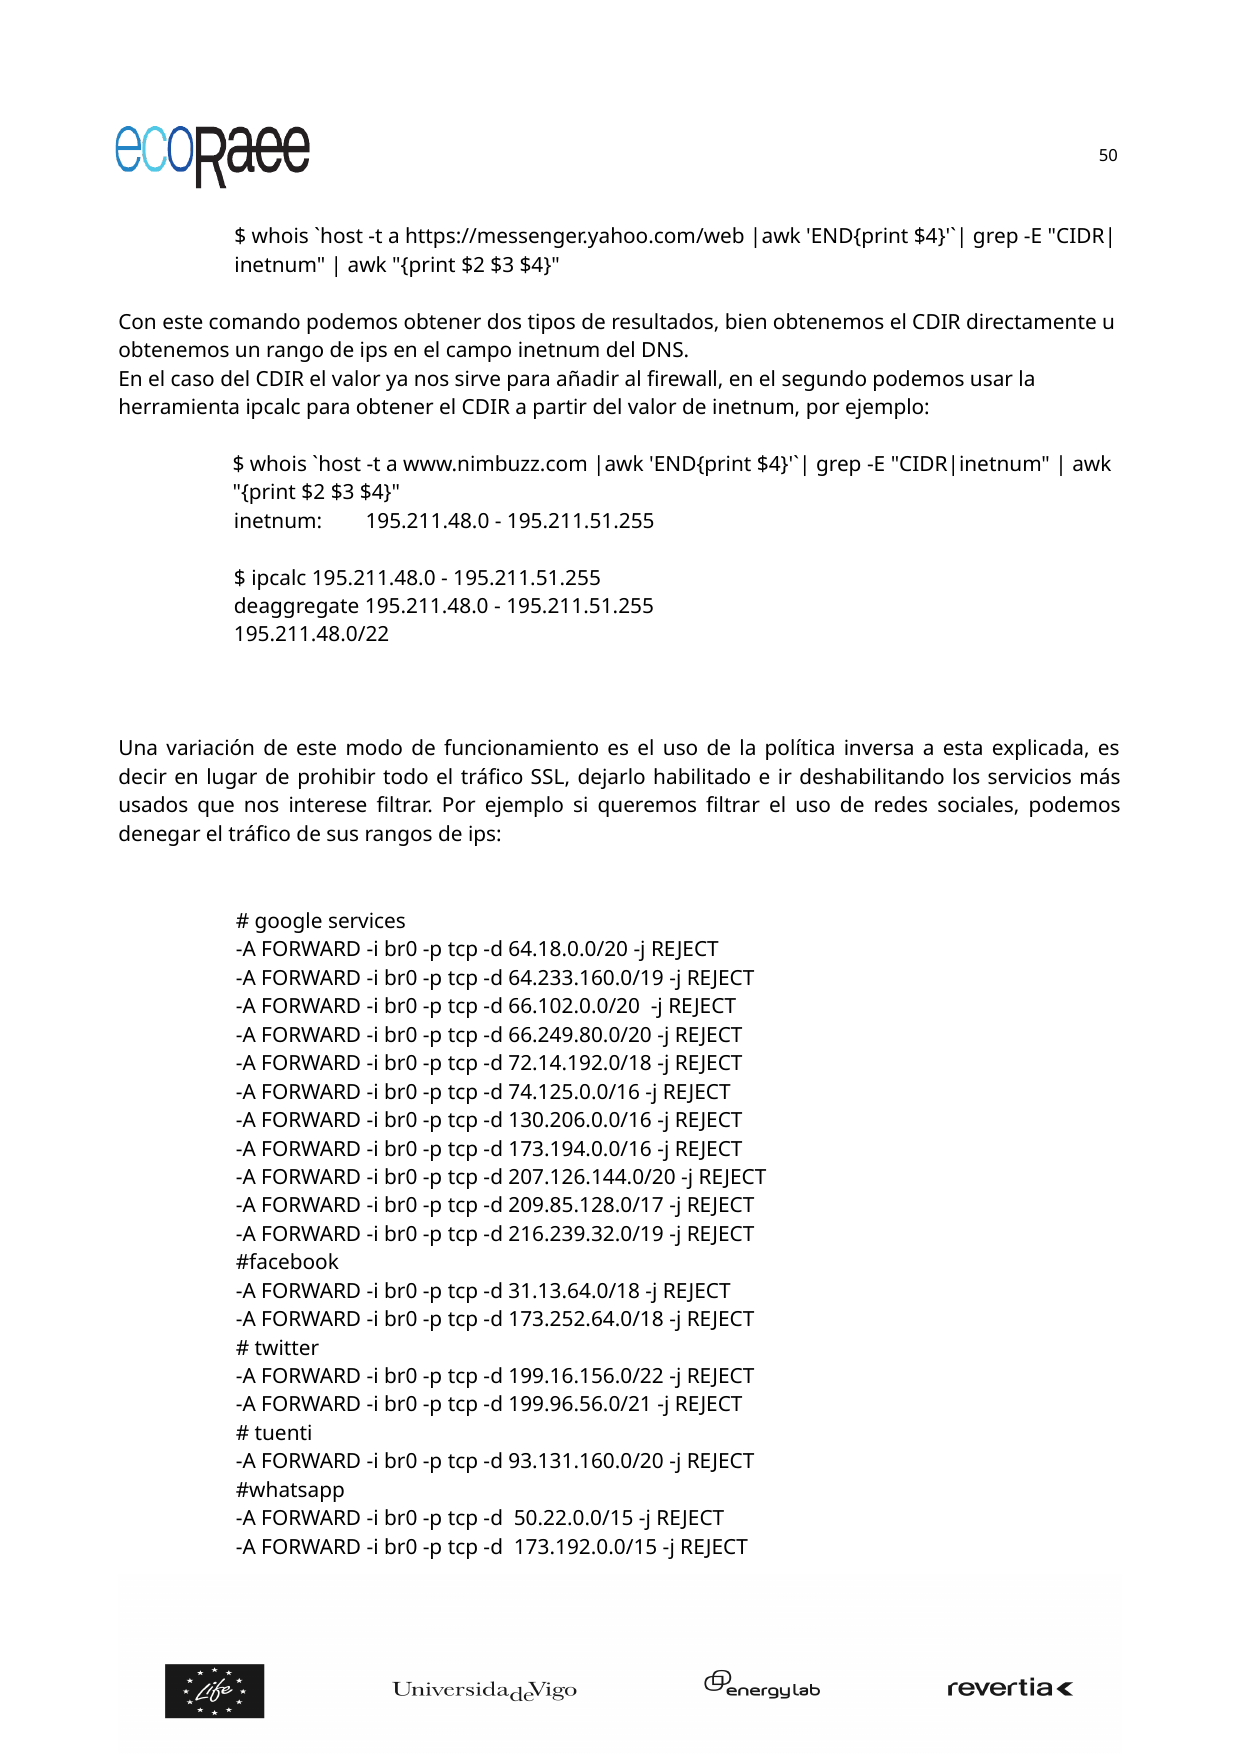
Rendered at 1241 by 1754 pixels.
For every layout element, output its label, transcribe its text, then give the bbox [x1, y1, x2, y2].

text -A FORWARD -i br0 -p tcp -d 66.102.0.0/20 -j REJECT [236, 991, 1122, 1020]
text -A FORWARD -i br0 -p tcp -d 173.252.64.0/18 -j REJECT [236, 1304, 1122, 1333]
text -A FORWARD -i br0 -p tcp -d 199.16.156.0/22 -j REJECT [236, 1361, 1122, 1389]
text $ whois `host -t a https://messenger.yahoo.com/web |awk 'END{print $4}'`| grep -E "CIDR|inetnum" | awk "{print $2 $3 $4}" [234, 221, 1122, 278]
text -A FORWARD -i br0 -p tcp -d 93.131.160.0/20 -j REJECT [236, 1446, 1122, 1475]
text # google services [236, 906, 1122, 934]
text # twitter [236, 1333, 1122, 1361]
text -A FORWARD -i br0 -p tcp -d 209.85.128.0/17 -j REJECT [236, 1191, 1122, 1219]
text Una variación de este modo de funcionamiento es el uso de la política inversa a esta explicada, es decir en lugar de prohibir todo el tráfico SSL, dejarlo habilitado e ir deshabilitando los servicios más usados que nos interese filtrar. Por ejemplo si queremos filtrar el uso de redes sociales, podemos denegar el tráfico de sus rangos de ips: [118, 733, 1122, 847]
text Con este comando podemos obtener dos tipos de resultados, bien obtenemos el CDIR directamente u obtenemos un rango de ips en el campo inetnum del DNS. [118, 307, 1122, 364]
text -A FORWARD -i br0 -p tcp -d 199.96.56.0/21 -j REJECT [236, 1389, 1122, 1418]
text #whatsapp [236, 1475, 1122, 1503]
picture [117, 1574, 1122, 1754]
text -A FORWARD -i br0 -p tcp -d 216.239.32.0/19 -j REJECT [236, 1219, 1122, 1247]
text -A FORWARD -i br0 -p tcp -d 31.13.64.0/18 -j REJECT [236, 1276, 1122, 1304]
picture [114, 124, 311, 190]
text -A FORWARD -i br0 -p tcp -d 64.18.0.0/20 -j REJECT [236, 934, 1122, 963]
text En el caso del CDIR el valor ya nos sirve para añadir al firewall, en el segundo podemos usar la herramienta ipcalc para obtener el CDIR a partir del valor de inetnum, por ejemplo: [118, 364, 1122, 421]
text -A FORWARD -i br0 -p tcp -d 173.194.0.0/16 -j REJECT [236, 1134, 1122, 1162]
text $ ipcalc 195.211.48.0 - 195.211.51.255 [234, 563, 1122, 591]
text 195.211.48.0/22 [234, 619, 1122, 648]
text -A FORWARD -i br0 -p tcp -d 72.14.192.0/18 -j REJECT [236, 1048, 1122, 1077]
text -A FORWARD -i br0 -p tcp -d 66.249.80.0/20 -j REJECT [236, 1020, 1122, 1048]
text -A FORWARD -i br0 -p tcp -d 207.126.144.0/20 -j REJECT [236, 1162, 1122, 1191]
text -A FORWARD -i br0 -p tcp -d 50.22.0.0/15 -j REJECT [236, 1503, 1122, 1532]
text -A FORWARD -i br0 -p tcp -d 173.192.0.0/15 -j REJECT [236, 1532, 1122, 1560]
text -A FORWARD -i br0 -p tcp -d 64.233.160.0/19 -j REJECT [236, 963, 1122, 991]
text # tuenti [236, 1418, 1122, 1446]
text -A FORWARD -i br0 -p tcp -d 130.206.0.0/16 -j REJECT [236, 1105, 1122, 1134]
text $ whois `host -t a www.nimbuzz.com |awk 'END{print $4}'`| grep -E "CIDR|inetnum" | awk "{print $2 $3 $4}" [232, 449, 1122, 506]
text deaggregate 195.211.48.0 - 195.211.51.255 [234, 591, 1122, 619]
text inetnum: 195.211.48.0 - 195.211.51.255 [234, 506, 1122, 534]
text -A FORWARD -i br0 -p tcp -d 74.125.0.0/16 -j REJECT [236, 1077, 1122, 1105]
text #facebook [236, 1247, 1122, 1276]
